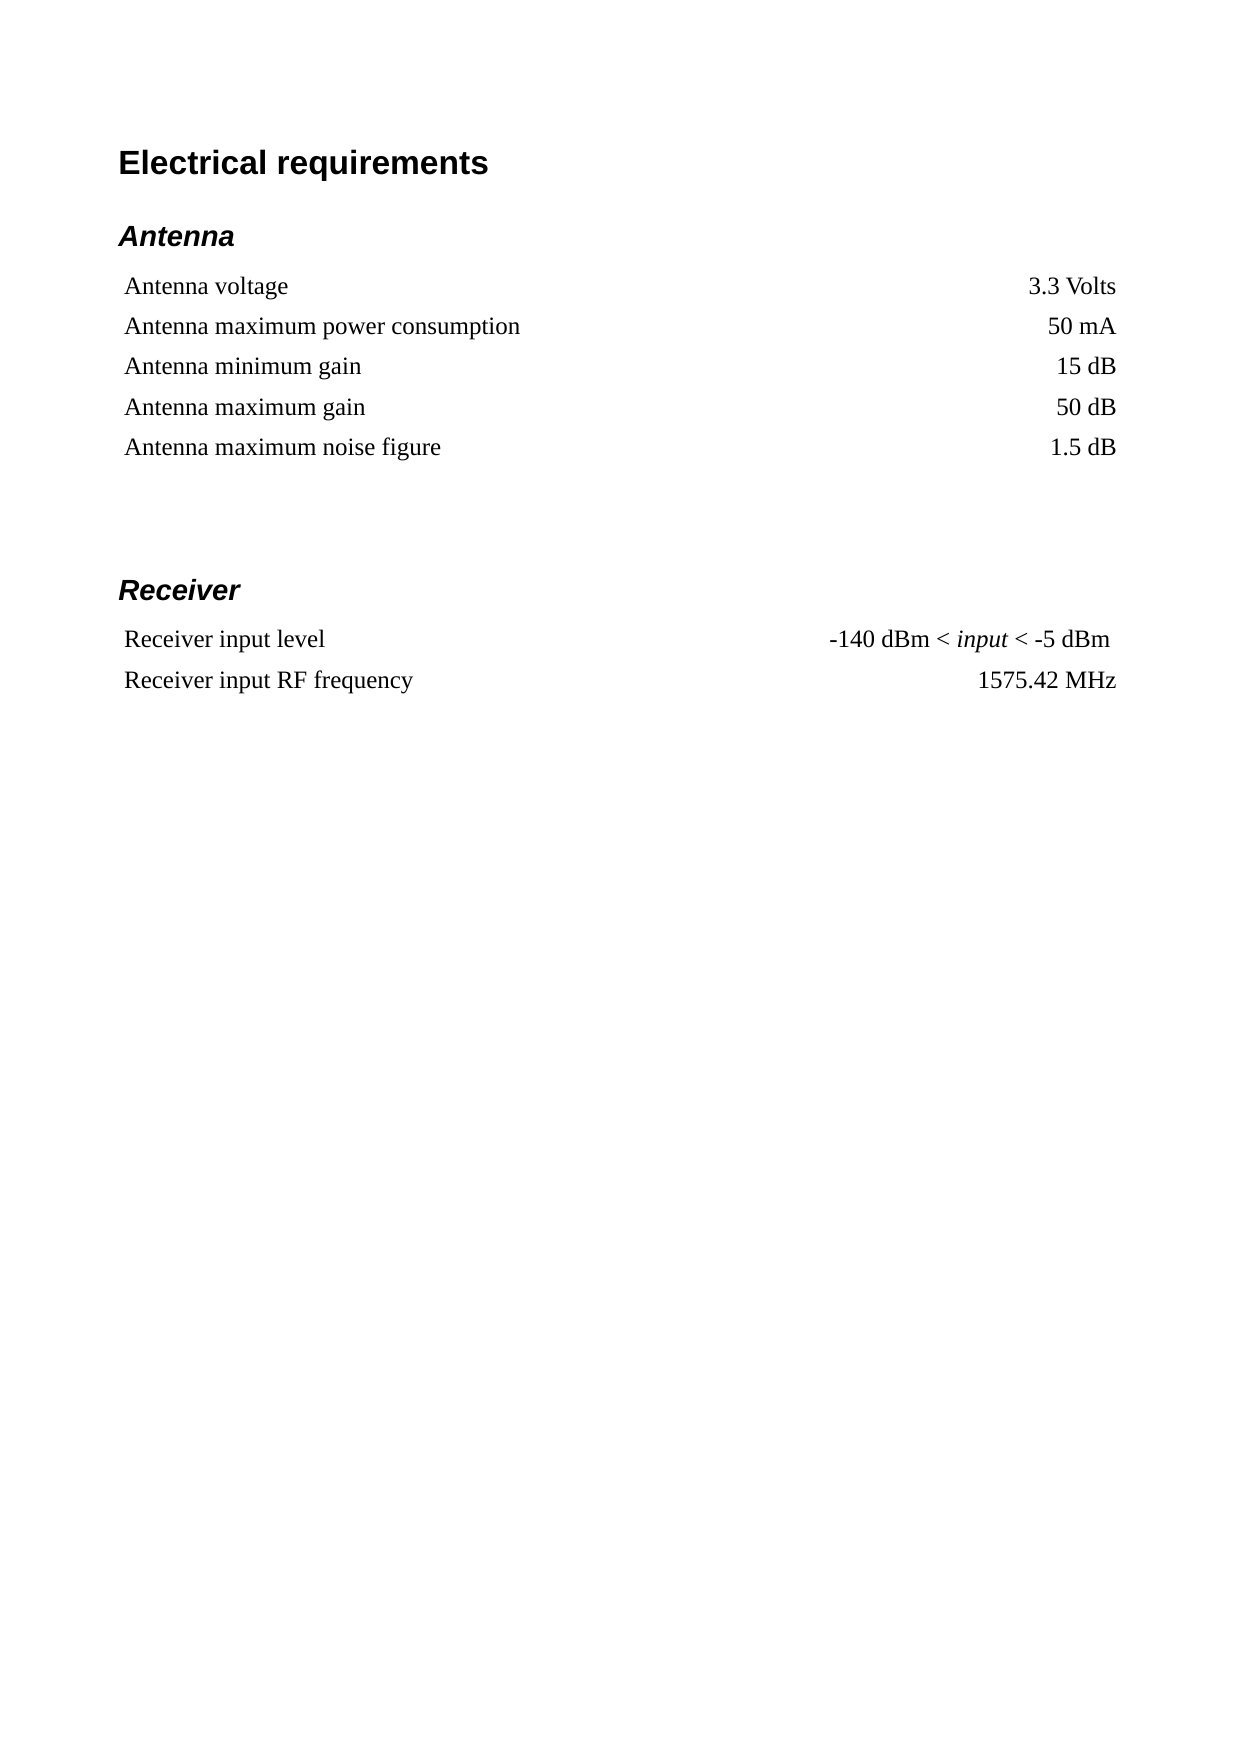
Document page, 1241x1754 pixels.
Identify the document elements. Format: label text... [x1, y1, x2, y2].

subtitle Receiver [118, 573, 1122, 606]
table_cell [646, 466, 1122, 507]
subtitle Antenna [118, 219, 1122, 253]
table_cell Antenna maximum noise figure [118, 426, 646, 466]
table_header -140 dBm < input < -5 dBm [646, 619, 1122, 659]
table_cell 1.5 dB [646, 426, 1122, 466]
table_cell Antenna maximum gain [118, 386, 646, 426]
table_cell Antenna maximum power consumption [118, 306, 646, 346]
table_cell Antenna minimum gain [118, 346, 646, 386]
table_cell 50 mA [646, 306, 1122, 346]
table_header Receiver input level [118, 619, 646, 659]
subtitle Electrical requirements [118, 143, 1122, 182]
table_cell 1575.42 MHz [646, 659, 1122, 699]
table_header Antenna voltage [118, 265, 646, 306]
table_header 3.3 Volts [646, 265, 1122, 306]
table_cell [118, 466, 646, 507]
table_cell Receiver input RF frequency [118, 659, 646, 699]
table_cell 15 dB [646, 346, 1122, 386]
table_cell [118, 699, 646, 739]
table_cell 50 dB [646, 386, 1122, 426]
table_cell [646, 699, 1122, 739]
